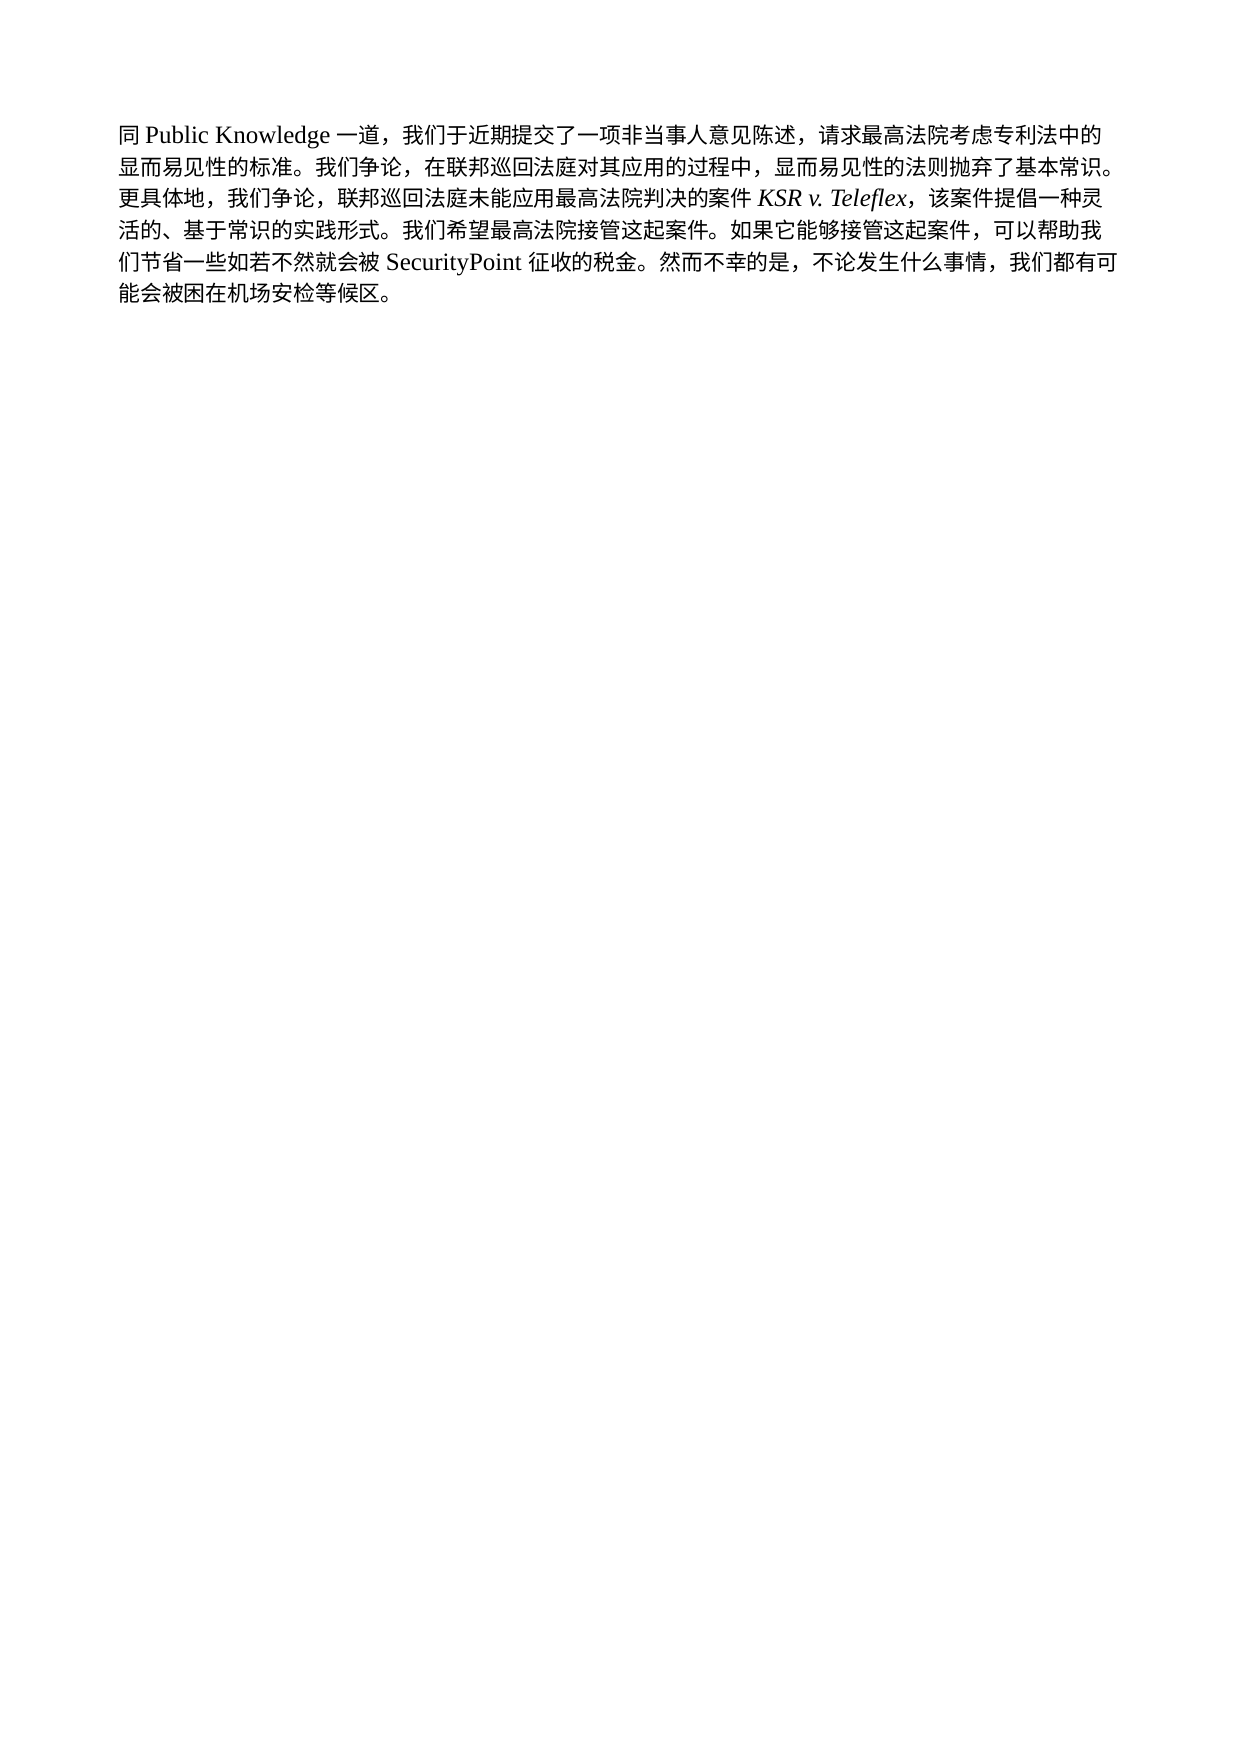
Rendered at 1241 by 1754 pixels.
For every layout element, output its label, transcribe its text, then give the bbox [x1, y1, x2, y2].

text 同 Public Knowledge 一道，我们于近期提交了一项非当事人意见陈述，请求最高法院考虑专利法中的显而易见性的标准。我们争论，在联邦巡回法庭对其应用的过程中，显而易见性的法则抛弃了基本常识。更具体地，我们争论，联邦巡回法庭未能应用最高法院判决的案件 KSR v. Teleflex，该案件提倡一种灵活的、基于常识的实践形式。我们希望最高法院接管这起案件。如果它能够接管这起案件，可以帮助我们节省一些如若不然就会被 SecurityPoint 征收的税金。然而不幸的是，不论发生什么事情，我们都有可能会被困在机场安检等候区。 [118, 118, 1122, 308]
